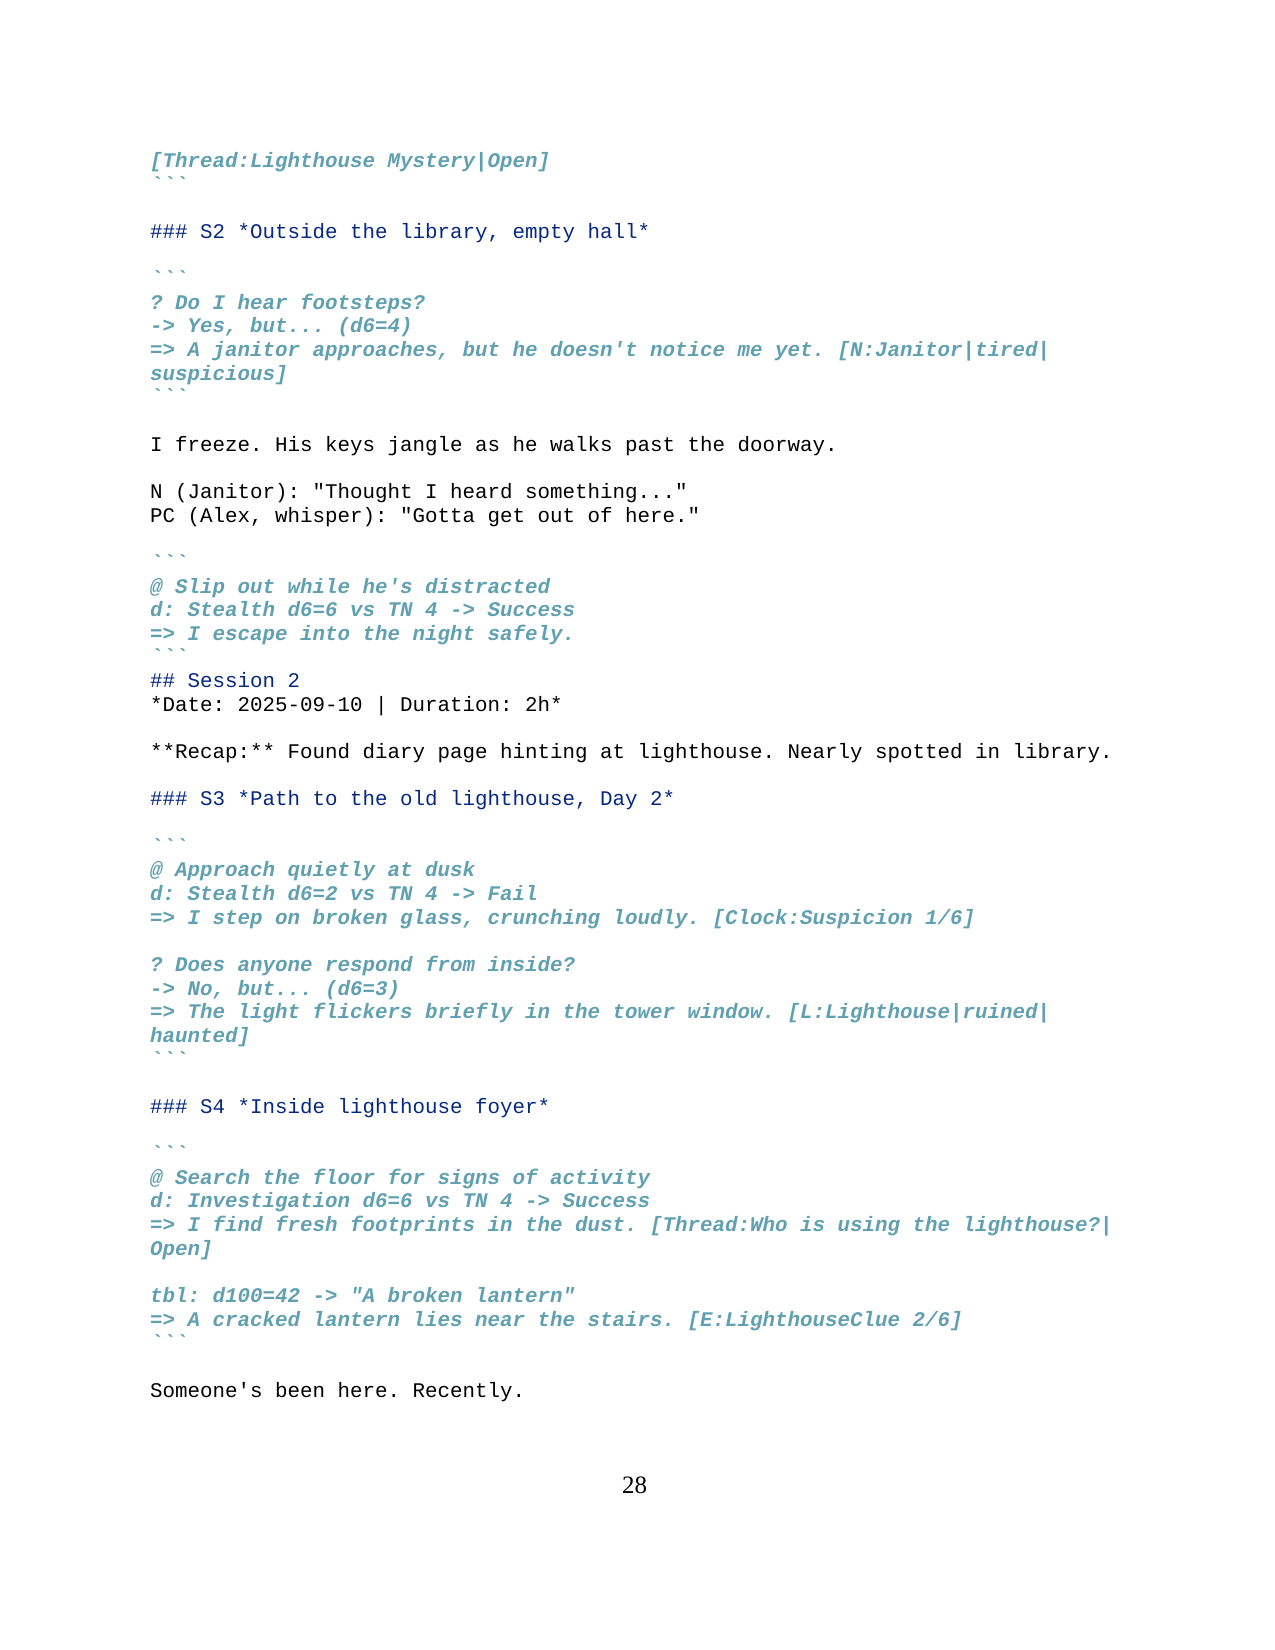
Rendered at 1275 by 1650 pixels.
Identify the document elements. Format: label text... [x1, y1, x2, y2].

text d: Stealth d6=2 vs TN 4 -> Fail [150, 883, 1125, 907]
text ``` [150, 386, 1125, 410]
text ``` [150, 174, 1125, 197]
text ``` [150, 1048, 1125, 1072]
text ``` [150, 552, 1125, 576]
text PC (Alex, whisper): "Gotta get out of here." [150, 505, 1125, 528]
text ? Does anyone respond from inside? [150, 954, 1125, 978]
text -> Yes, but... (d6=4) [150, 316, 1125, 339]
text [Thread:Lighthouse Mystery|Open] [150, 150, 1125, 174]
text I freeze. His keys jangle as he walks past the doorway. [150, 434, 1125, 457]
text ### S4 *Inside lighthouse foyer* [150, 1096, 1125, 1119]
text ``` [150, 647, 1125, 670]
text tbl: d100=42 -> "A broken lantern" [150, 1285, 1125, 1309]
text ## Session 2 [150, 670, 1125, 694]
text d: Stealth d6=6 vs TN 4 -> Success [150, 599, 1125, 623]
text ``` [150, 268, 1125, 292]
text *Date: 2025-09-10 | Duration: 2h* [150, 694, 1125, 717]
text => I escape into the night safely. [150, 623, 1125, 647]
text -> No, but... (d6=3) [150, 978, 1125, 1001]
text => A cracked lantern lies near the stairs. [E:LighthouseClue 2/6] [150, 1309, 1125, 1332]
text Someone's been here. Recently. [150, 1379, 1125, 1403]
text => The light flickers briefly in the tower window. [L:Lighthouse|ruined|haunted] [150, 1001, 1125, 1048]
text => A janitor approaches, but he doesn't notice me yet. [N:Janitor|tired|suspicious] [150, 339, 1125, 386]
text N (Janitor): "Thought I heard something..." [150, 481, 1125, 505]
text @ Search the floor for signs of activity [150, 1167, 1125, 1190]
text ``` [150, 1143, 1125, 1167]
text ? Do I hear footsteps? [150, 292, 1125, 316]
text => I find fresh footprints in the dust. [Thread:Who is using the lighthouse?|Open] [150, 1214, 1125, 1261]
text ``` [150, 836, 1125, 859]
text @ Slip out while he's distracted [150, 576, 1125, 599]
text ### S3 *Path to the old lighthouse, Day 2* [150, 788, 1125, 812]
text => I step on broken glass, crunching loudly. [Clock:Suspicion 1/6] [150, 907, 1125, 930]
text d: Investigation d6=6 vs TN 4 -> Success [150, 1190, 1125, 1214]
text ``` [150, 1332, 1125, 1356]
text ### S2 *Outside the library, empty hall* [150, 221, 1125, 244]
text @ Approach quietly at dusk [150, 859, 1125, 883]
text **Recap:** Found diary page hinting at lighthouse. Nearly spotted in library. [150, 741, 1125, 765]
